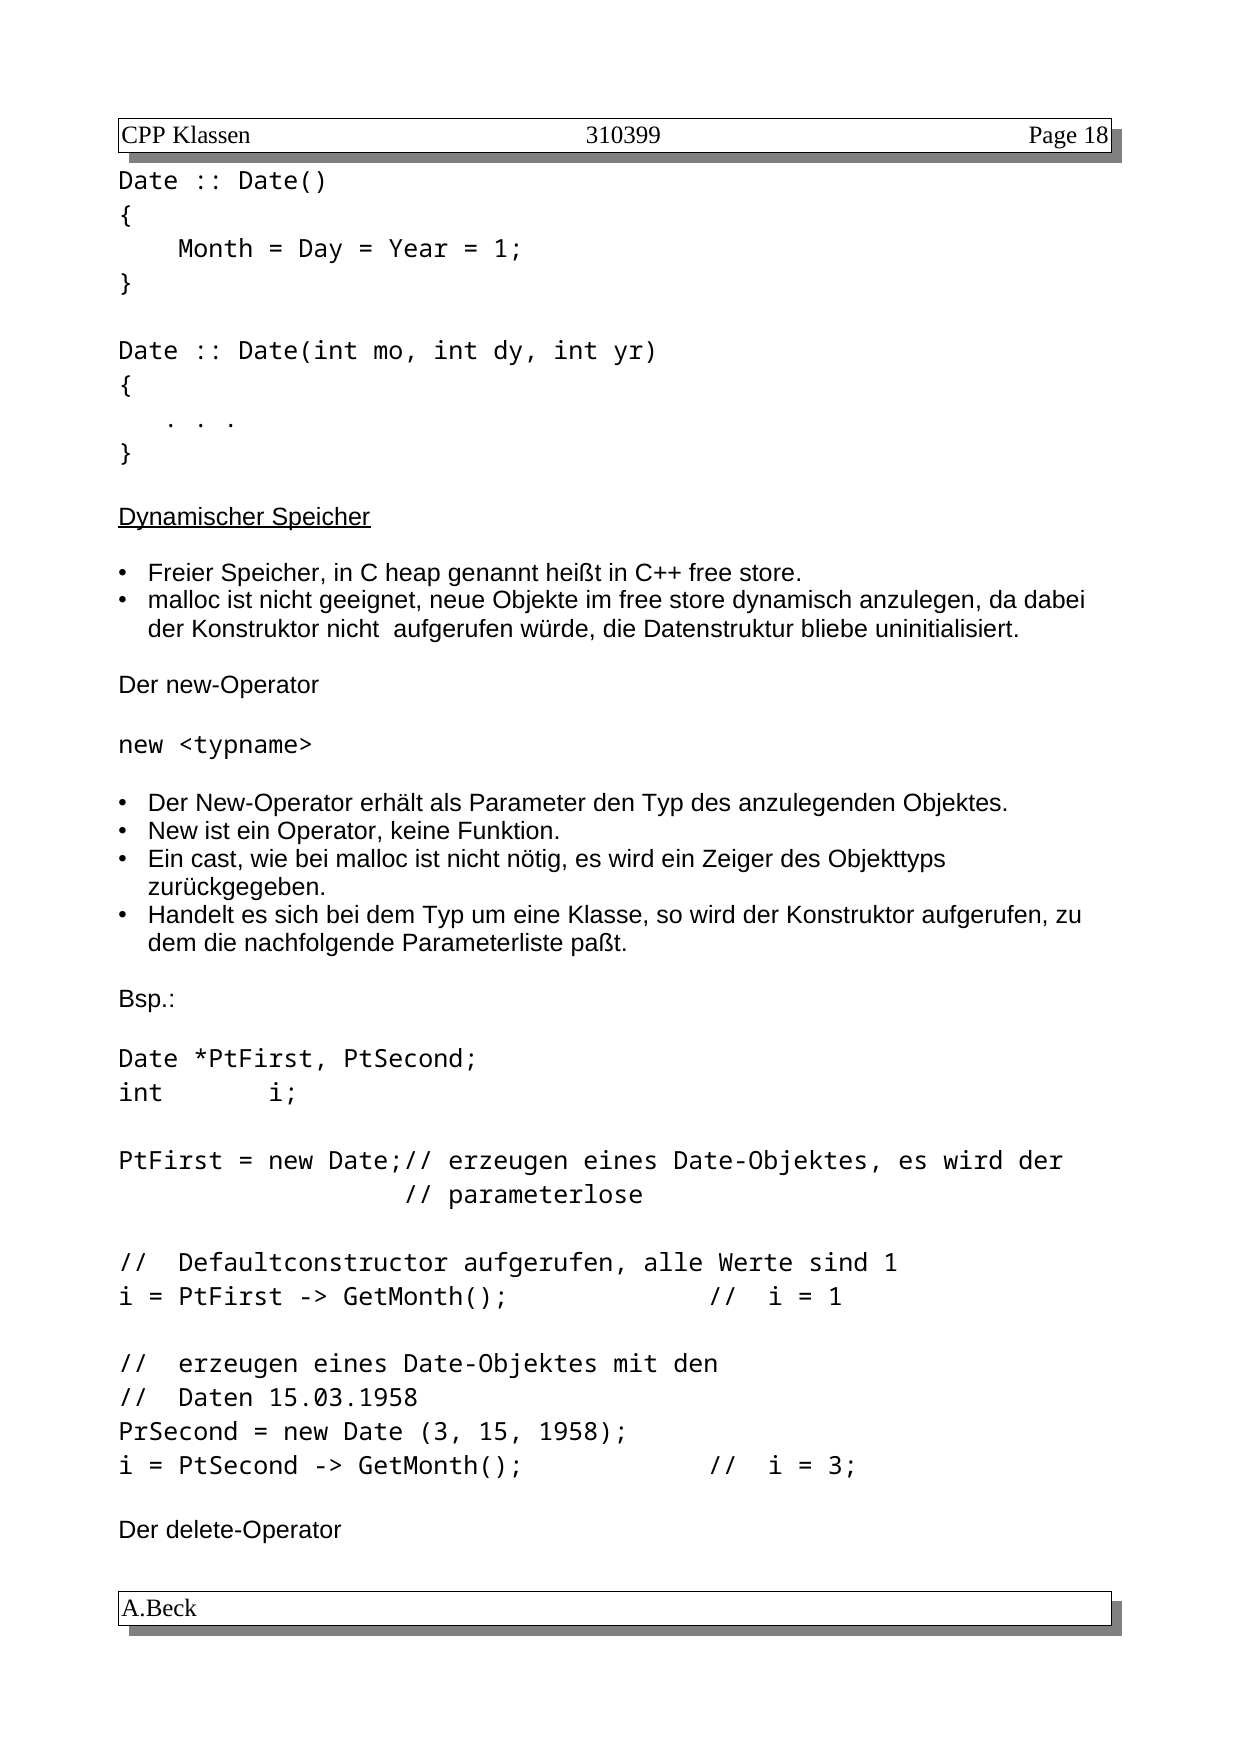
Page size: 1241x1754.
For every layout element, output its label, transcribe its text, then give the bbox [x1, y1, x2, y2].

list Der New-Operator erhält als Parameter den Typ des anzulegenden Objektes. [118, 788, 1122, 817]
text Der delete-Operator [118, 1516, 1122, 1544]
text // parameterlose [118, 1177, 1122, 1211]
text Dynamischer Speicher [118, 502, 1122, 530]
list Freier Speicher, in C heap genannt heißt in C++ free store. [118, 558, 1122, 586]
text // erzeugen eines Date-Objektes mit den [118, 1346, 1122, 1380]
text i = PtFirst -> GetMonth(); // i = 1 [118, 1278, 1122, 1312]
text new <typname> [118, 727, 1122, 761]
text Date :: Date() [118, 163, 1122, 197]
text Der new-Operator [118, 671, 1122, 698]
text i = PtSecond -> GetMonth(); // i = 3; [118, 1448, 1122, 1482]
text Date :: Date(int mo, int dy, int yr) [118, 333, 1122, 367]
text PrSecond = new Date (3, 15, 1958); [118, 1414, 1122, 1448]
text PtFirst = new Date;// erzeugen eines Date-Objektes, es wird der [118, 1143, 1122, 1177]
text Month = Day = Year = 1; [118, 231, 1122, 265]
list Handelt es sich bei dem Typ um eine Klasse, so wird der Konstruktor aufgerufen, zu dem die nachfolgende Parameterliste paßt. [118, 901, 1122, 957]
list Ein cast, wie bei malloc ist nicht nötig, es wird ein Zeiger des Objekttyps zurückgegeben. [118, 844, 1122, 901]
text { [118, 367, 1122, 401]
text // Defaultconstructor aufgerufen, alle Werte sind 1 [118, 1244, 1122, 1278]
text Date *PtFirst, PtSecond; [118, 1041, 1122, 1075]
text Bsp.: [118, 985, 1122, 1013]
text } [118, 265, 1122, 299]
text { [118, 197, 1122, 231]
text int i; [118, 1075, 1122, 1109]
text } [118, 434, 1122, 468]
text . . . [118, 401, 1122, 434]
list New ist ein Operator, keine Funktion. [118, 817, 1122, 844]
text // Daten 15.03.1958 [118, 1380, 1122, 1414]
list malloc ist nicht geeignet, neue Objekte im free store dynamisch anzulegen, da dabei der Konstruktor nicht aufgerufen würde, die Datenstruktur bliebe uninitialisiert. [118, 586, 1122, 642]
